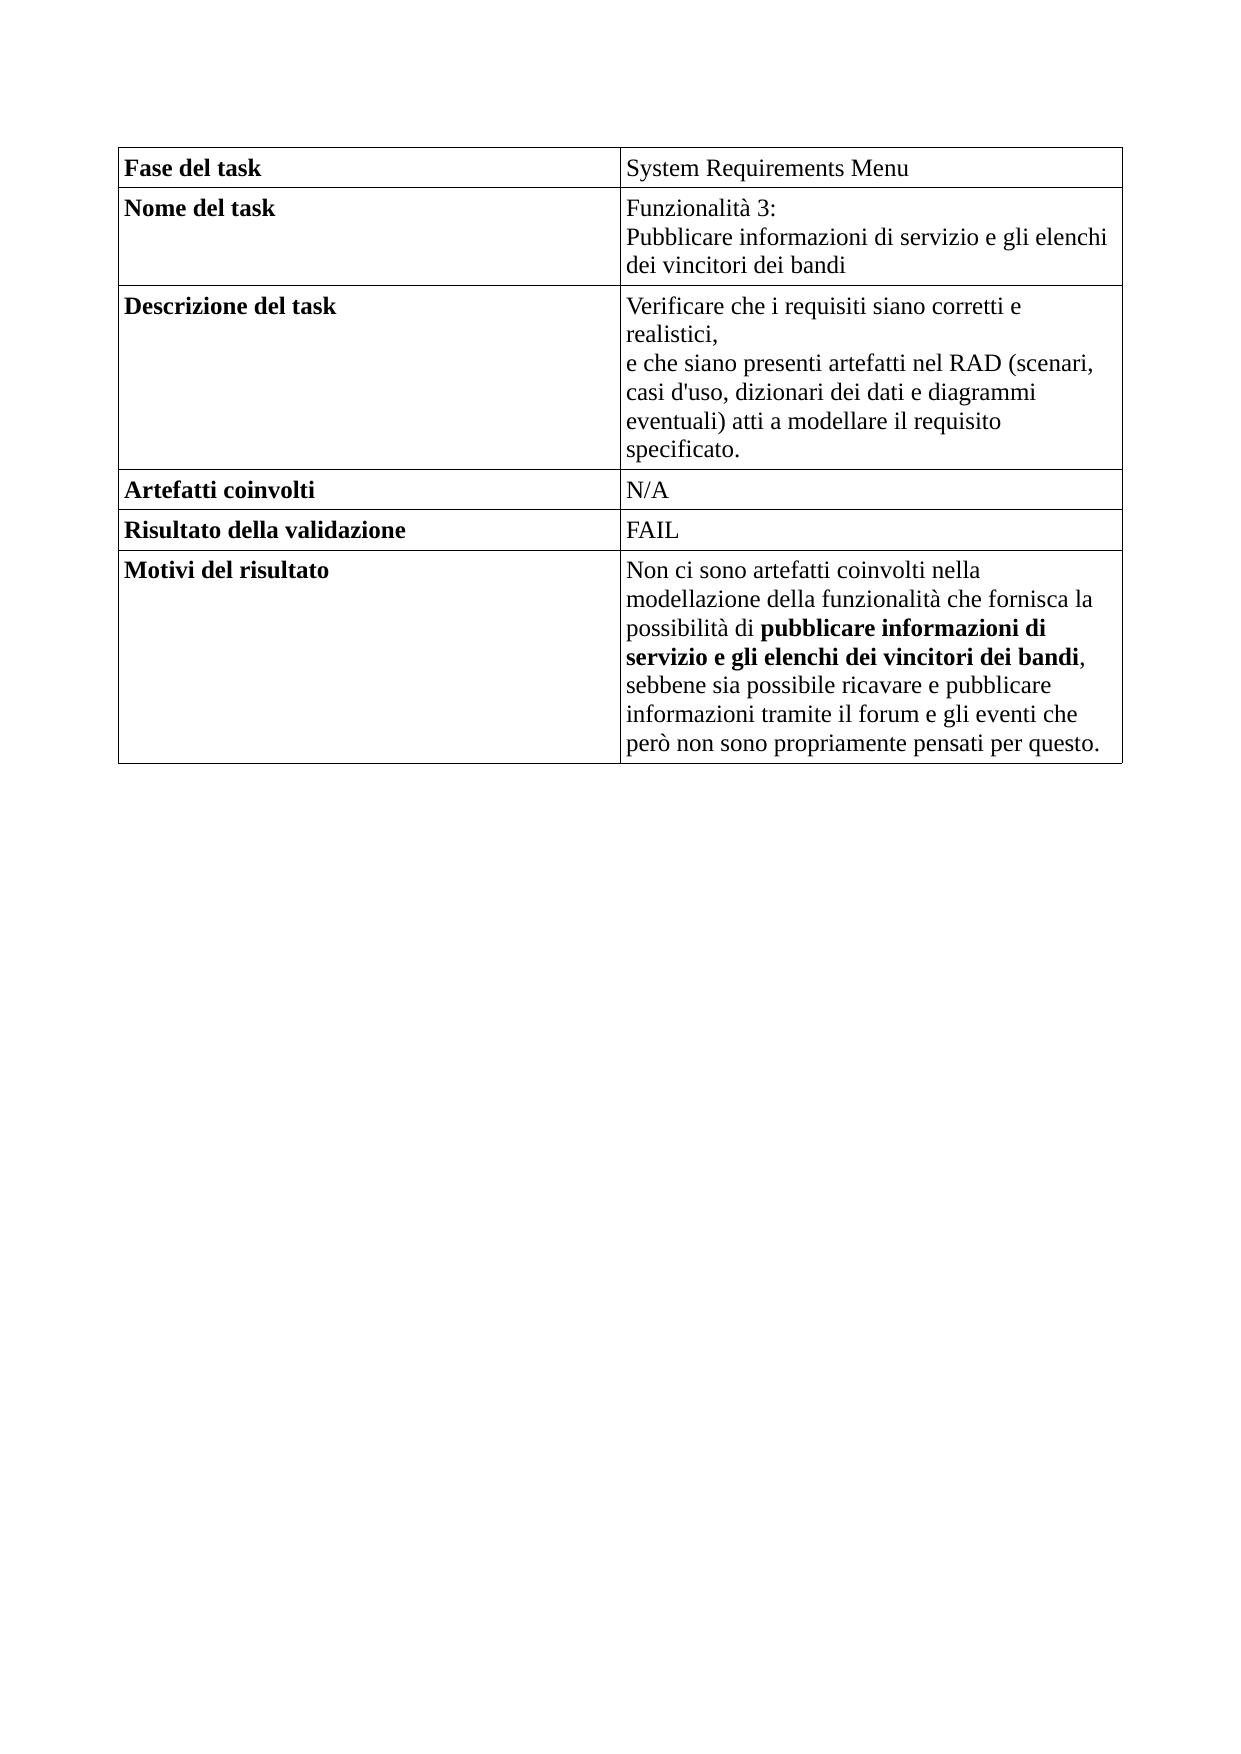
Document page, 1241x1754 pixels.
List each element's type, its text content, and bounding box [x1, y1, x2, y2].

table_header Fase del task [119, 148, 620, 187]
table_cell Funzionalità 3: Pubblicare informazioni di servizio e gli elenchi dei vincitori dei bandi [621, 188, 1122, 285]
table_header System Requirements Menu [621, 148, 1122, 187]
table_cell Descrizione del task [119, 286, 620, 469]
table_cell FAIL [621, 510, 1122, 550]
table_cell Verificare che i requisiti siano corretti e realistici, e che siano presenti artefatti nel RAD (scenari, casi d'uso, dizionari dei dati e diagrammi eventuali) atti a modellare il requisito specificato. [621, 286, 1122, 469]
table_cell N/A [621, 470, 1122, 509]
table_cell Non ci sono artefatti coinvolti nella modellazione della funzionalità che fornisca la possibilità di pubblicare informazioni di servizio e gli elenchi dei vincitori dei bandi, sebbene sia possibile ricavare e pubblicare informazioni tramite il forum e gli eventi che però non sono propriamente pensati per questo. [621, 551, 1122, 762]
table_cell Nome del task [119, 188, 620, 285]
table_cell Risultato della validazione [119, 510, 620, 550]
table_cell Artefatti coinvolti [119, 470, 620, 509]
table_cell Motivi del risultato [119, 551, 620, 762]
